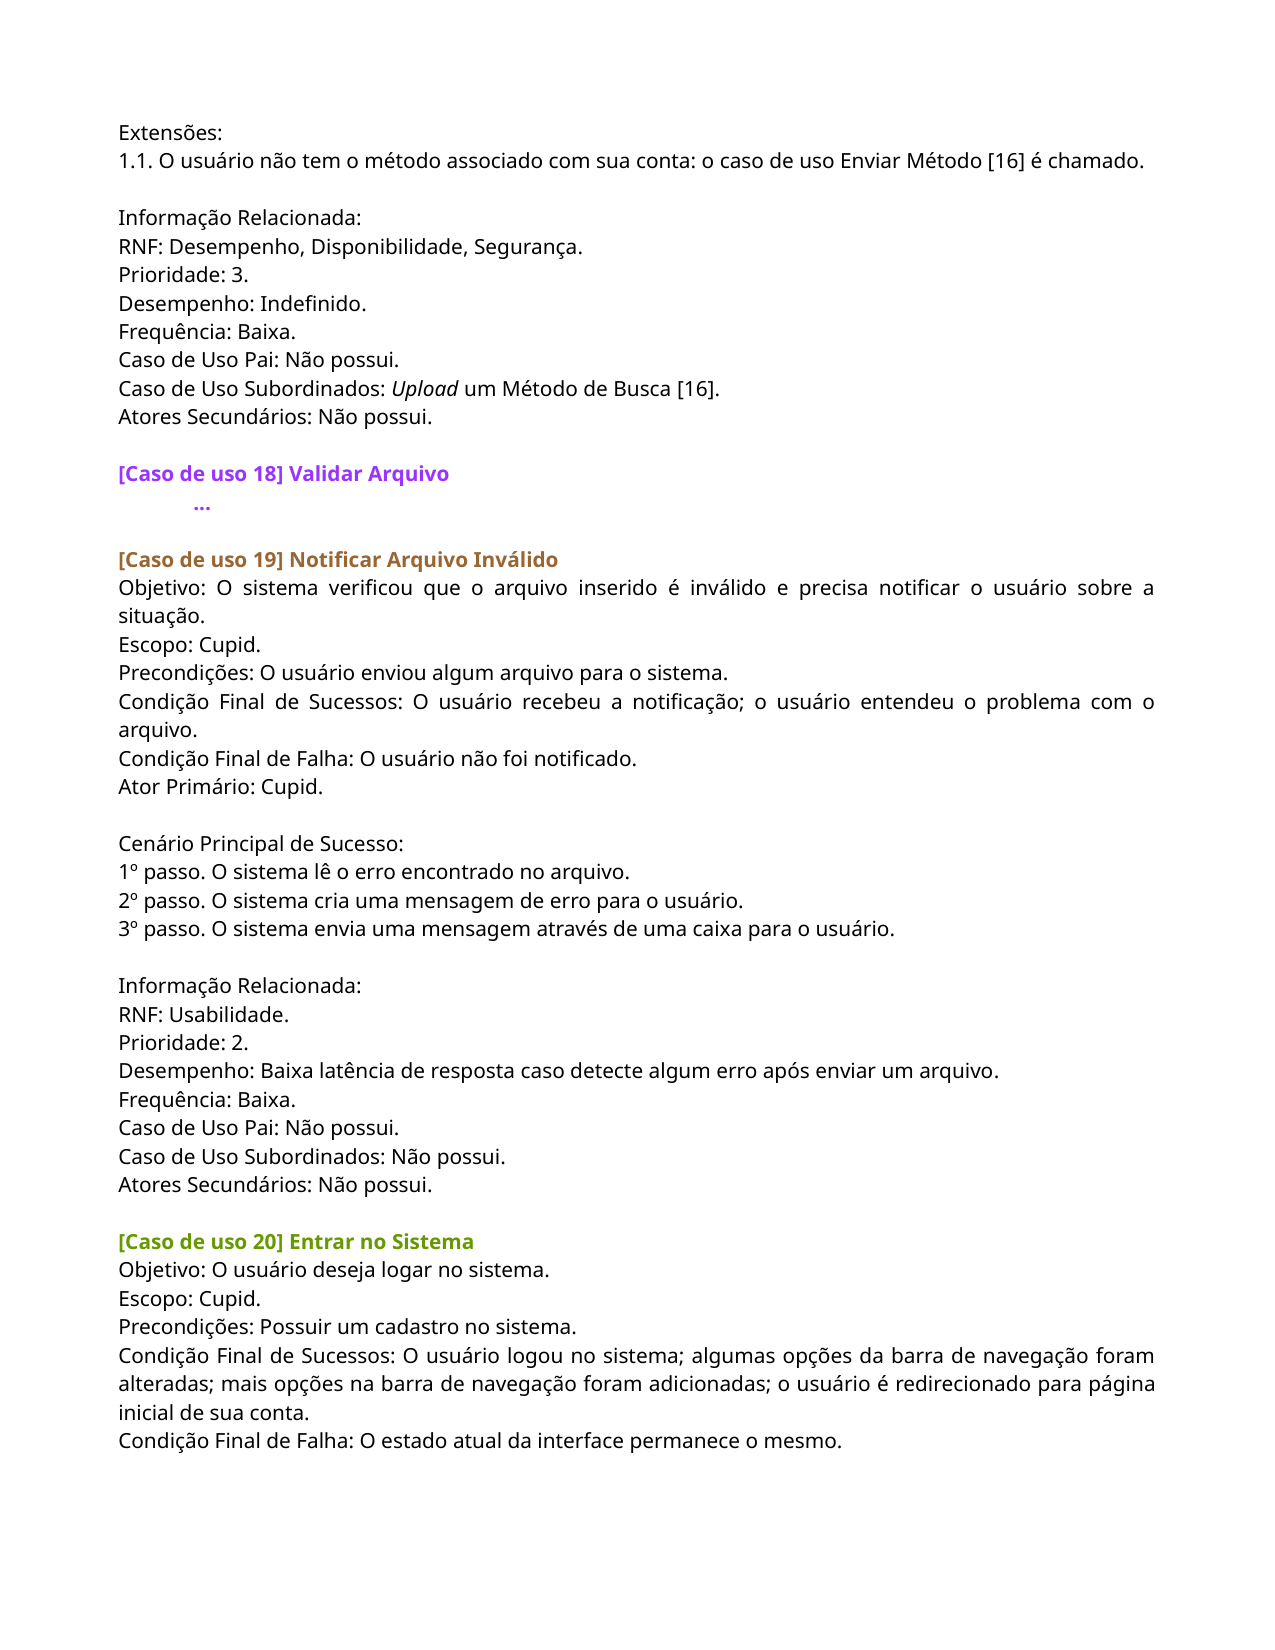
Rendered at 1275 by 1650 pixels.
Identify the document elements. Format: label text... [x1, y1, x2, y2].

text Precondições: O usuário enviou algum arquivo para o sistema. [118, 658, 1157, 687]
text Extensões: [118, 118, 1157, 147]
text [Caso de uso 20] Entrar no Sistema [118, 1227, 1157, 1256]
text Frequência: Baixa. [118, 1085, 1157, 1113]
text Condição Final de Falha: O estado atual da interface permanece o mesmo. [118, 1426, 1157, 1455]
text Atores Secundários: Não possui. [118, 402, 1157, 431]
text Precondições: Possuir um cadastro no sistema. [118, 1312, 1157, 1341]
text RNF: Usabilidade. [118, 1000, 1157, 1028]
text Caso de Uso Subordinados: Upload um Método de Busca [16]. [118, 374, 1157, 402]
text Escopo: Cupid. [118, 630, 1157, 658]
text Informação Relacionada: [118, 203, 1157, 232]
text Escopo: Cupid. [118, 1284, 1157, 1312]
text Atores Secundários: Não possui. [118, 1170, 1157, 1199]
text [Caso de uso 19] Notificar Arquivo Inválido [118, 545, 1157, 573]
text Desempenho: Baixa latência de resposta caso detecte algum erro após enviar um arquivo. [118, 1057, 1157, 1085]
text ... [118, 488, 1157, 516]
text 1.1. O usuário não tem o método associado com sua conta: o caso de uso Enviar Método [16] é chamado. [118, 147, 1157, 175]
text Prioridade: 2. [118, 1028, 1157, 1057]
text Objetivo: O sistema verificou que o arquivo inserido é inválido e precisa notificar o usuário sobre a situação. [118, 573, 1157, 630]
text Desempenho: Indefinido. [118, 289, 1157, 317]
text Prioridade: 3. [118, 260, 1157, 289]
text Caso de Uso Pai: Não possui. [118, 346, 1157, 374]
text Cenário Principal de Sucesso: [118, 829, 1157, 857]
text [Caso de uso 18] Validar Arquivo [118, 459, 1157, 488]
text Condição Final de Falha: O usuário não foi notificado. [118, 744, 1157, 772]
text Ator Primário: Cupid. [118, 772, 1157, 801]
text Informação Relacionada: [118, 971, 1157, 1000]
text 2º passo. O sistema cria uma mensagem de erro para o usuário. [118, 886, 1157, 914]
text Objetivo: O usuário deseja logar no sistema. [118, 1256, 1157, 1284]
text Frequência: Baixa. [118, 317, 1157, 346]
text Condição Final de Sucessos: O usuário logou no sistema; algumas opções da barra de navegação foram alteradas; mais opções na barra de navegação foram adicionadas; o usuário é redirecionado para página inicial de sua conta. [118, 1341, 1157, 1426]
text Caso de Uso Subordinados: Não possui. [118, 1142, 1157, 1170]
text 3º passo. O sistema envia uma mensagem através de uma caixa para o usuário. [118, 914, 1157, 943]
text Caso de Uso Pai: Não possui. [118, 1113, 1157, 1142]
text Condição Final de Sucessos: O usuário recebeu a notificação; o usuário entendeu o problema com o arquivo. [118, 687, 1157, 744]
text 1º passo. O sistema lê o erro encontrado no arquivo. [118, 857, 1157, 886]
text RNF: Desempenho, Disponibilidade, Segurança. [118, 232, 1157, 260]
